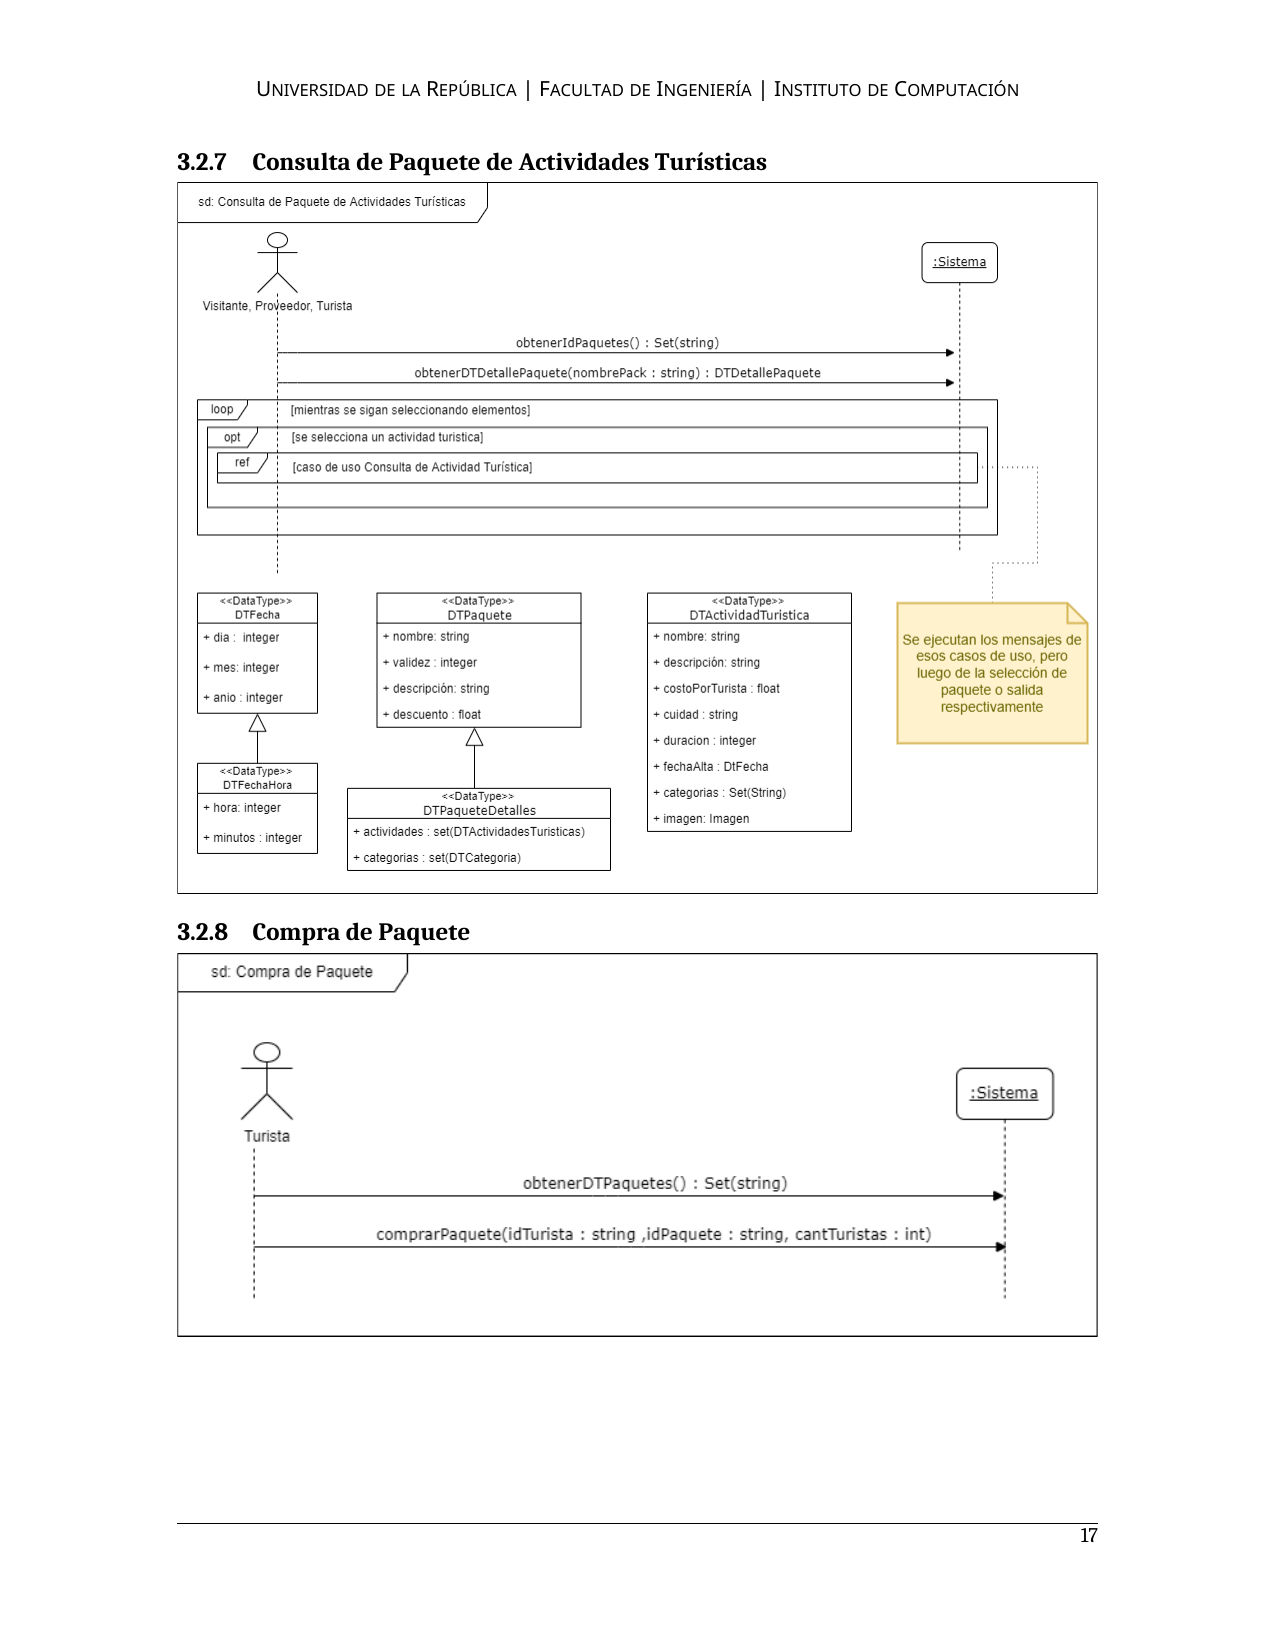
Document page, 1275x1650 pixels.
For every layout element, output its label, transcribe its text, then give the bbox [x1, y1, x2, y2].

picture [177, 953, 1098, 1337]
subtitle Compra de Paquete [177, 918, 1098, 947]
subtitle Consulta de Paquete de Actividades Turísticas [177, 148, 1098, 176]
picture [177, 182, 1098, 894]
